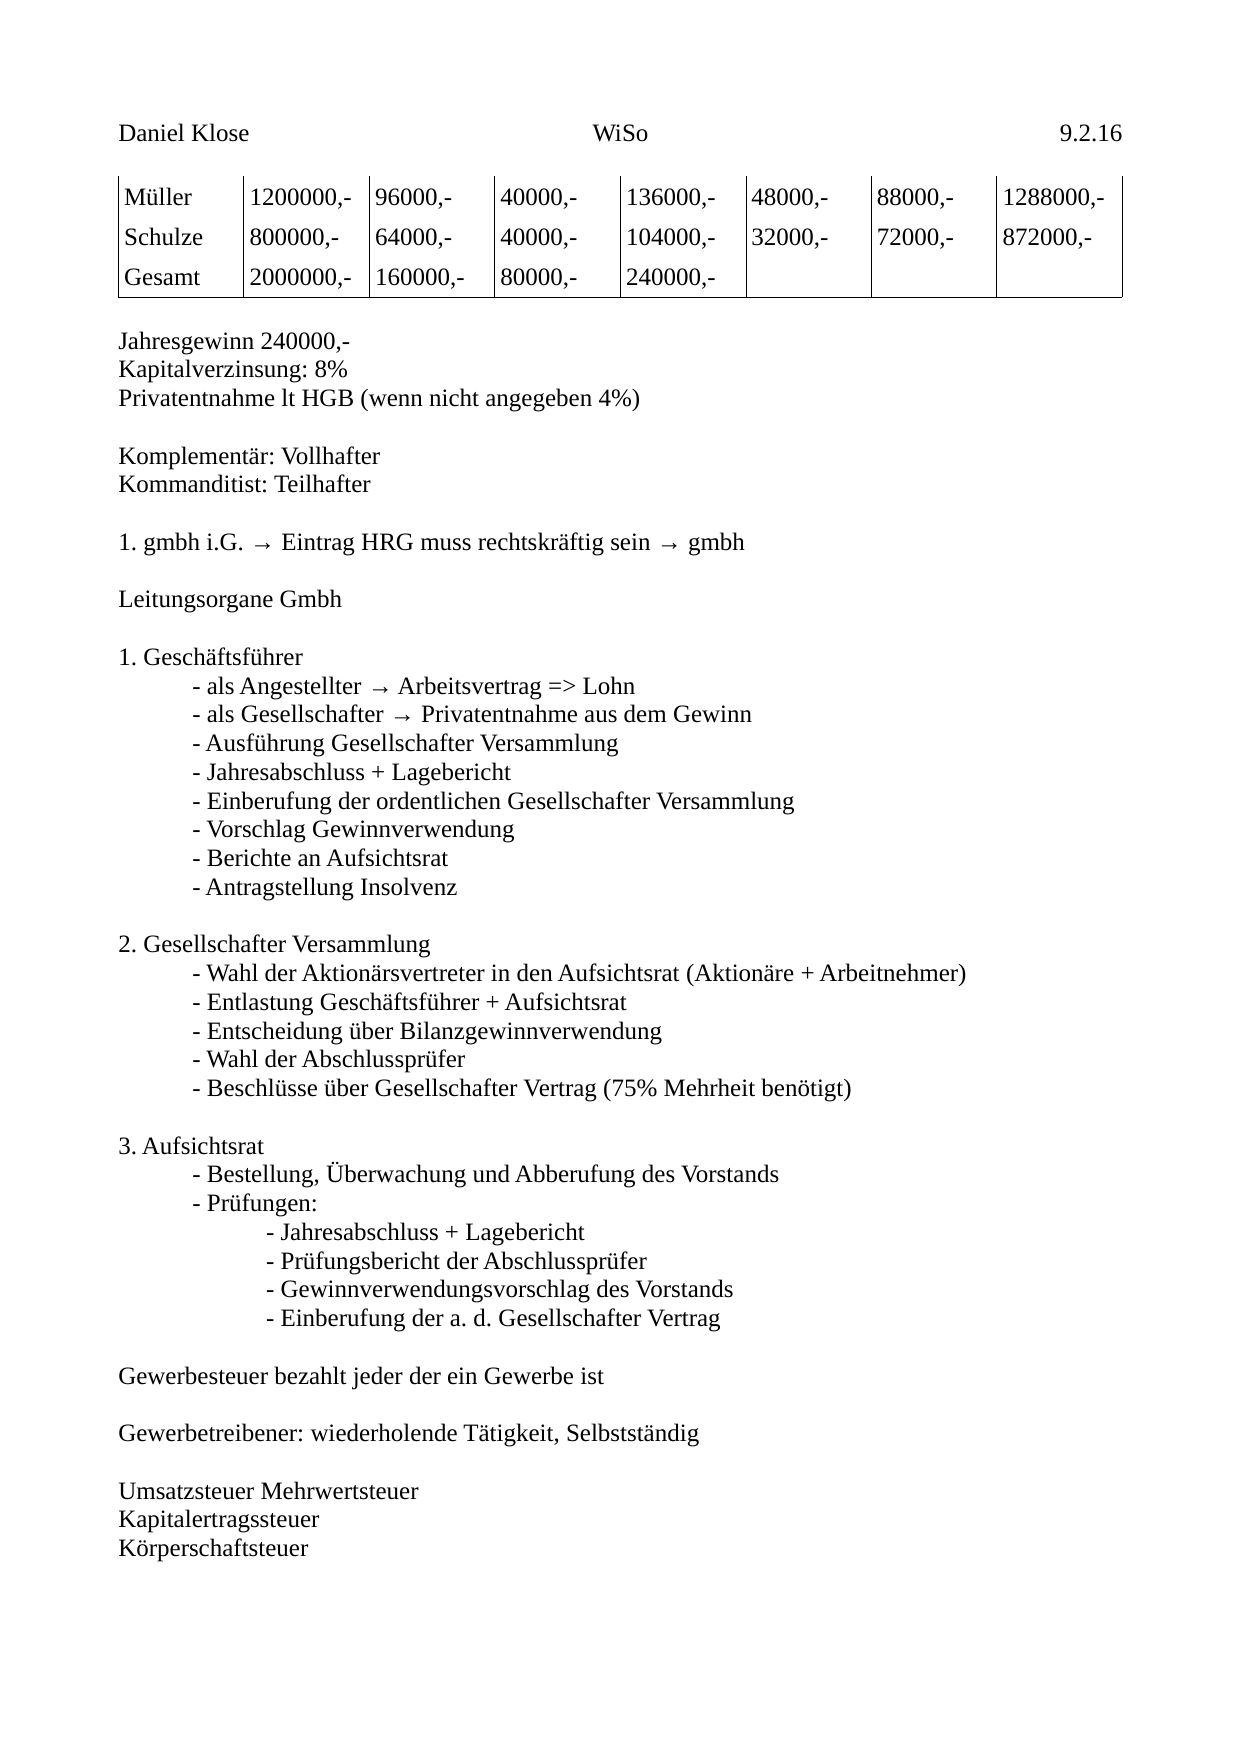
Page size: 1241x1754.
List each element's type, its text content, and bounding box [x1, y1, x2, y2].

table_cell [747, 257, 871, 297]
table_cell 64000,- [370, 217, 494, 257]
table_cell 104000,- [621, 217, 746, 257]
table_cell Gesamt [119, 257, 243, 297]
text Komplementär: Vollhafter Kommanditist: Teilhafter 1. gmbh i.G. → Eintrag HRG muss rechtskräftig sein → gmbh Leitungsorgane Gmbh 1. Geschäftsführer [118, 412, 1122, 671]
table_cell 800000,- [244, 217, 369, 257]
table_cell 96000,- [370, 176, 494, 217]
text Kapitalverzinsung: 8% [118, 354, 1122, 383]
table_cell 240000,- [621, 257, 746, 297]
table_cell 80000,- [495, 257, 620, 297]
table_cell [997, 257, 1122, 297]
table_cell 40000,- [495, 176, 620, 217]
table_cell 32000,- [747, 217, 871, 257]
table_cell 872000,- [997, 217, 1122, 257]
table_cell 136000,- [621, 176, 746, 217]
table_cell 1288000,- [997, 176, 1122, 217]
table_cell 2000000,- [244, 257, 369, 297]
table_cell 88000,- [872, 176, 996, 217]
table_cell Schulze [119, 217, 243, 257]
table_cell Müller [119, 176, 243, 217]
table_cell 40000,- [495, 217, 620, 257]
table_cell 72000,- [872, 217, 996, 257]
table_cell 1200000,- [244, 176, 369, 217]
text Gewerbetreibener: wiederholende Tätigkeit, Selbstständig Umsatzsteuer Mehrwertsteuer Kapitalertragssteuer Körperschaftsteuer [118, 1418, 1122, 1619]
text - als Angestellter → Arbeitsvertrag => Lohn - als Gesellschafter → Privatentnahme aus dem Gewinn - Ausführung Gesellschafter Versammlung - Jahresabschluss + Lagebericht - Einberufung der ordentlichen Gesellschafter Versammlung - Vorschlag Gewinnverwendung - Berichte an Aufsichtsrat - Antragstellung Insolvenz 2. Gesellschafter Versammlung - Wahl der Aktionärsvertreter in den Aufsichtsrat (Aktionäre + Arbeitnehmer) - Entlastung Geschäftsführer + Aufsichtsrat - Entscheidung über Bilanzgewinnverwendung - Wahl der Abschlussprüfer - Beschlüsse über Gesellschafter Vertrag (75% Mehrheit benötigt) 3. Aufsichtsrat - Bestellung, Überwachung und Abberufung des Vorstands - Prüfungen: - Jahresabschluss + Lagebericht - Prüfungsbericht der Abschlussprüfer - Gewinnverwendungsvorschlag des Vorstands - Einberufung der a. d. Gesellschafter Vertrag Gewerbesteuer bezahlt jeder der ein Gewerbe ist [118, 671, 1122, 1418]
table_cell 160000,- [370, 257, 494, 297]
text Jahresgewinn 240000,- [118, 326, 1122, 354]
text Privatentnahme lt HGB (wenn nicht angegeben 4%) [118, 383, 1122, 412]
table_cell [872, 257, 996, 297]
table_cell 48000,- [747, 176, 871, 217]
